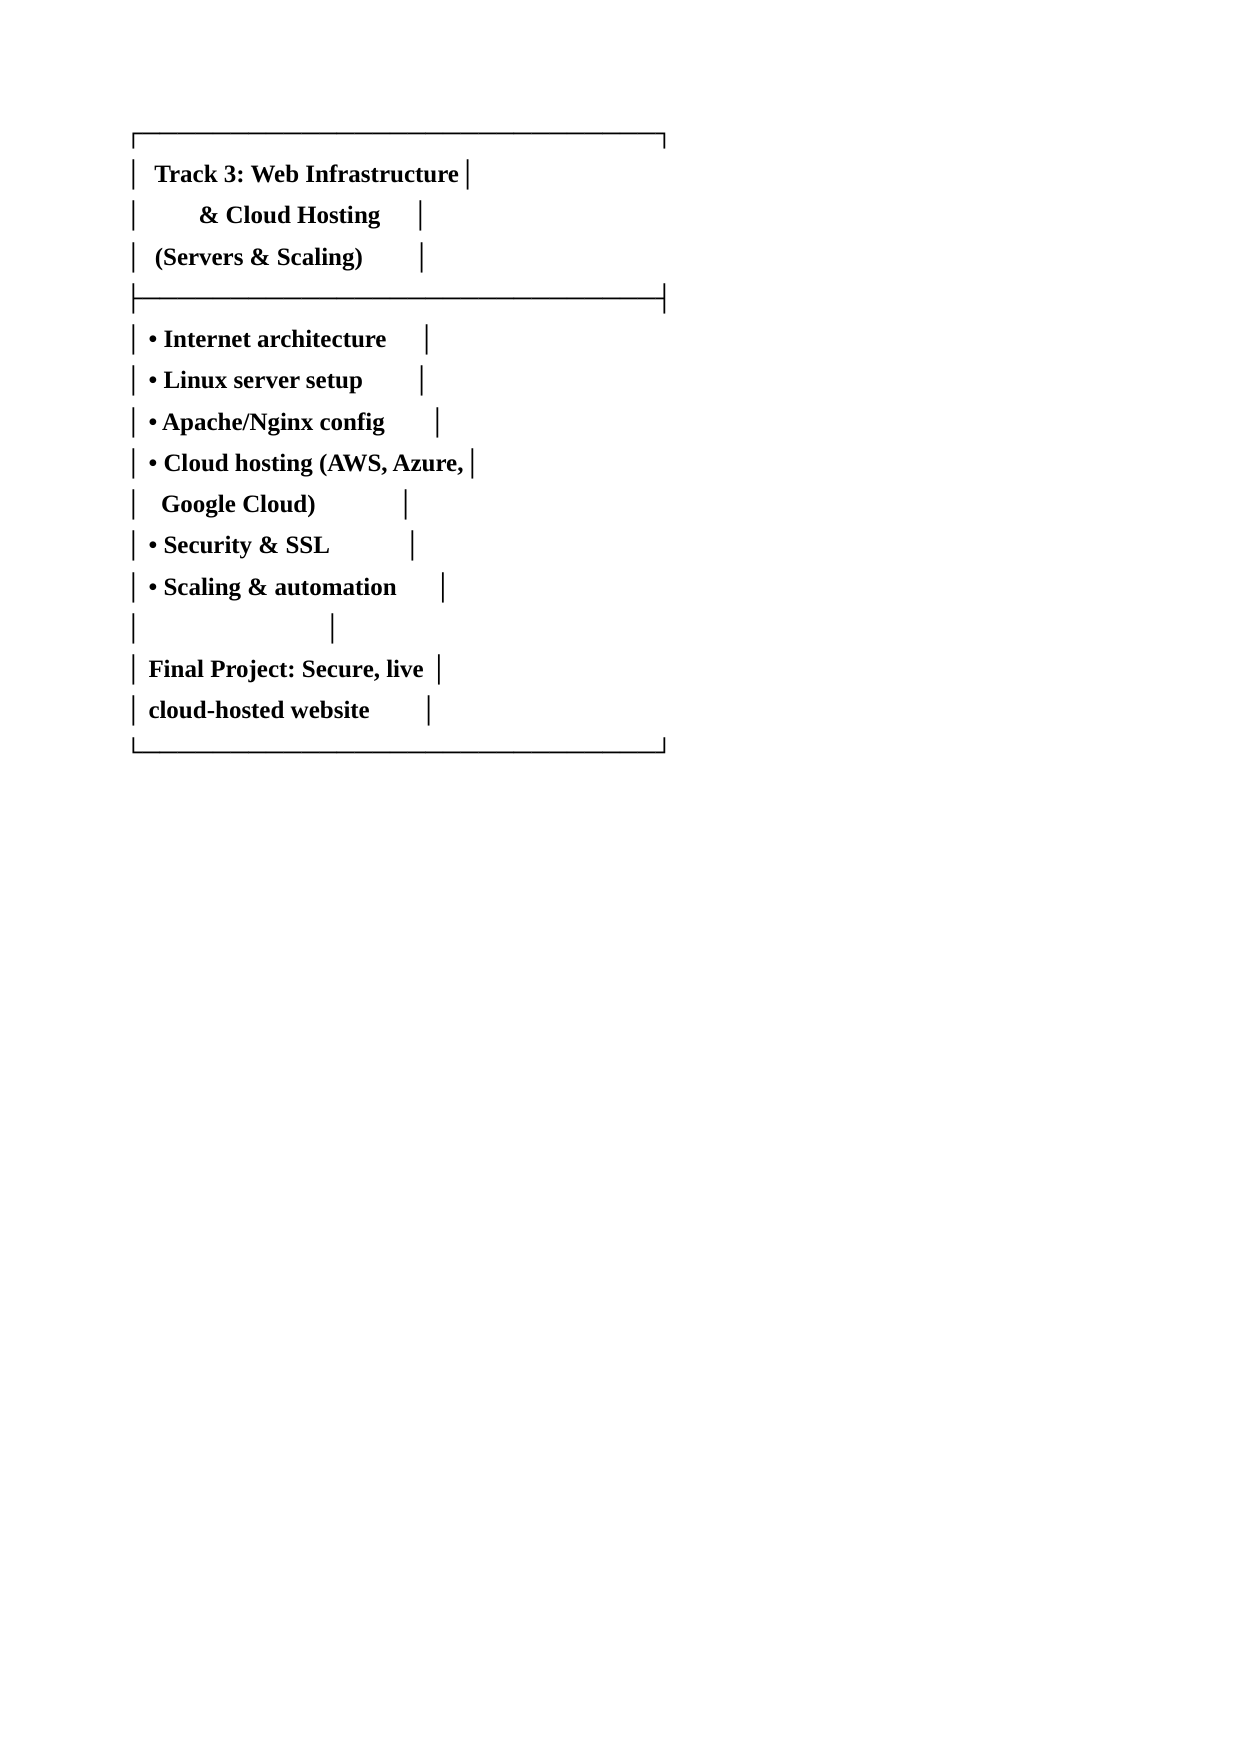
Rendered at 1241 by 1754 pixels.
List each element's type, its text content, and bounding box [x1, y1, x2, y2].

text │ • Security & SSL │ [134, 531, 411, 559]
text │ cloud-hosted website │ [134, 696, 427, 724]
text │ & Cloud Hosting │ [118, 201, 132, 229]
text │ • Internet architecture │ [427, 324, 1122, 353]
text │ Google Cloud) │ [406, 489, 1122, 518]
text ├─────────────────────────────┤ [134, 299, 663, 312]
text │ • Security & SSL │ [413, 531, 1122, 559]
text ├─────────────────────────────┤ [665, 283, 1122, 312]
text │ │ [134, 613, 331, 642]
text │ • Linux server setup │ [422, 366, 1122, 394]
text ┌─────────────────────────────┐ [118, 118, 1122, 147]
text │ Track 3: Web Infrastructure│ [134, 159, 466, 188]
text │ • Scaling & automation │ [134, 572, 442, 601]
text │ (Servers & Scaling) │ [134, 242, 420, 271]
text │ • Scaling & automation │ [444, 572, 1122, 601]
text │ Google Cloud) │ [118, 489, 132, 518]
text │ Google Cloud) │ [134, 489, 404, 518]
text │ Track 3: Web Infrastructure│ [468, 159, 1122, 188]
text │ • Internet architecture │ [134, 324, 425, 353]
text │ • Apache/Nginx config │ [438, 407, 1122, 436]
text │ │ [118, 613, 132, 642]
text ├─────────────────────────────┤ [134, 283, 663, 298]
text └─────────────────────────────┘ [118, 737, 1122, 766]
text │ & Cloud Hosting │ [134, 201, 419, 229]
text │ & Cloud Hosting │ [421, 201, 1122, 229]
text │ │ [333, 613, 1122, 642]
text │ • Cloud hosting (AWS, Azure,│ [134, 448, 471, 477]
text │ • Linux server setup │ [134, 366, 420, 394]
text │ Final Project: Secure, live │ [440, 654, 1122, 683]
text │ Final Project: Secure, live │ [134, 654, 438, 683]
text │ (Servers & Scaling) │ [422, 242, 1122, 271]
text │ cloud-hosted website │ [429, 696, 1122, 724]
text │ • Apache/Nginx config │ [134, 407, 436, 436]
text │ • Cloud hosting (AWS, Azure,│ [473, 448, 1122, 477]
